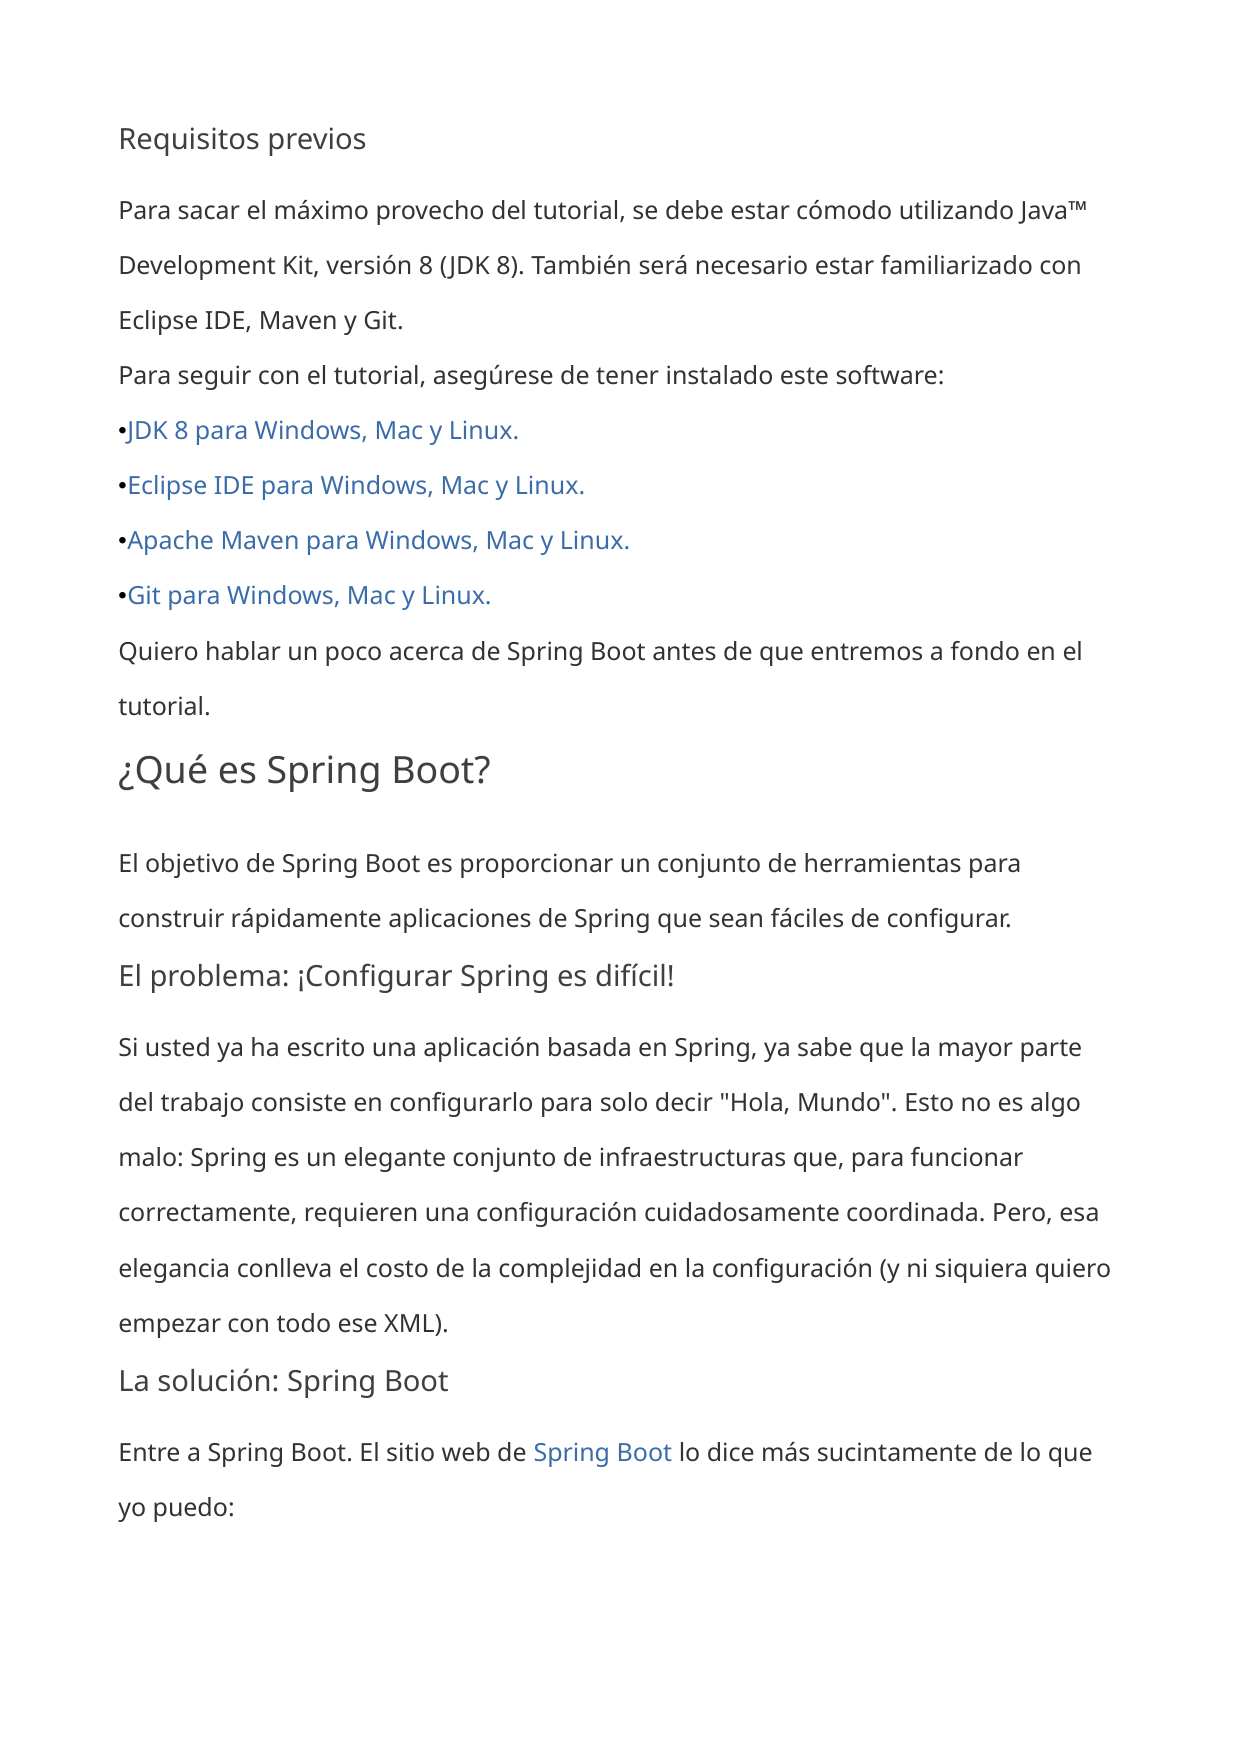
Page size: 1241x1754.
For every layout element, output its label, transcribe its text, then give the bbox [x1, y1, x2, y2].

text Para sacar el máximo provecho del tutorial, se debe estar cómodo utilizando Java™ Development Kit, versión 8 (JDK 8). También será necesario estar familiarizado con Eclipse IDE, Maven y Git. [118, 192, 1122, 337]
list Eclipse IDE para Windows, Mac y Linux. [118, 468, 1122, 502]
text Para seguir con el tutorial, asegúrese de tener instalado este software: [118, 358, 1122, 392]
list Apache Maven para Windows, Mac y Linux. [118, 523, 1122, 557]
text El objetivo de Spring Boot es proporcionar un conjunto de herramientas para construir rápidamente aplicaciones de Spring que sean fáciles de configurar. [118, 845, 1122, 934]
list Git para Windows, Mac y Linux. [118, 578, 1122, 612]
list JDK 8 para Windows, Mac y Linux. [118, 413, 1122, 447]
subtitle El problema: ¡Configurar Spring es difícil! [118, 956, 1122, 995]
text Quiero hablar un poco acerca de Spring Boot antes de que entremos a fondo en el tutorial. [118, 633, 1122, 722]
text Si usted ya ha escrito una aplicación basada en Spring, ya sabe que la mayor parte del trabajo consiste en configurarlo para solo decir "Hola, Mundo". Esto no es algo malo: Spring es un elegante conjunto de infraestructuras que, para funcionar correctamente, requieren una configuración cuidadosamente coordinada. Pero, esa elegancia conlleva el costo de la complejidad en la configuración (y ni siquiera quiero empezar con todo ese XML). [118, 1030, 1122, 1339]
subtitle ¿Qué es Spring Boot? [118, 743, 1122, 794]
subtitle Requisitos previos [118, 118, 1122, 158]
text Entre a Spring Boot. El sitio web de Spring Boot lo dice más sucintamente de lo que yo puedo: [118, 1434, 1122, 1524]
subtitle La solución: Spring Boot [118, 1360, 1122, 1400]
